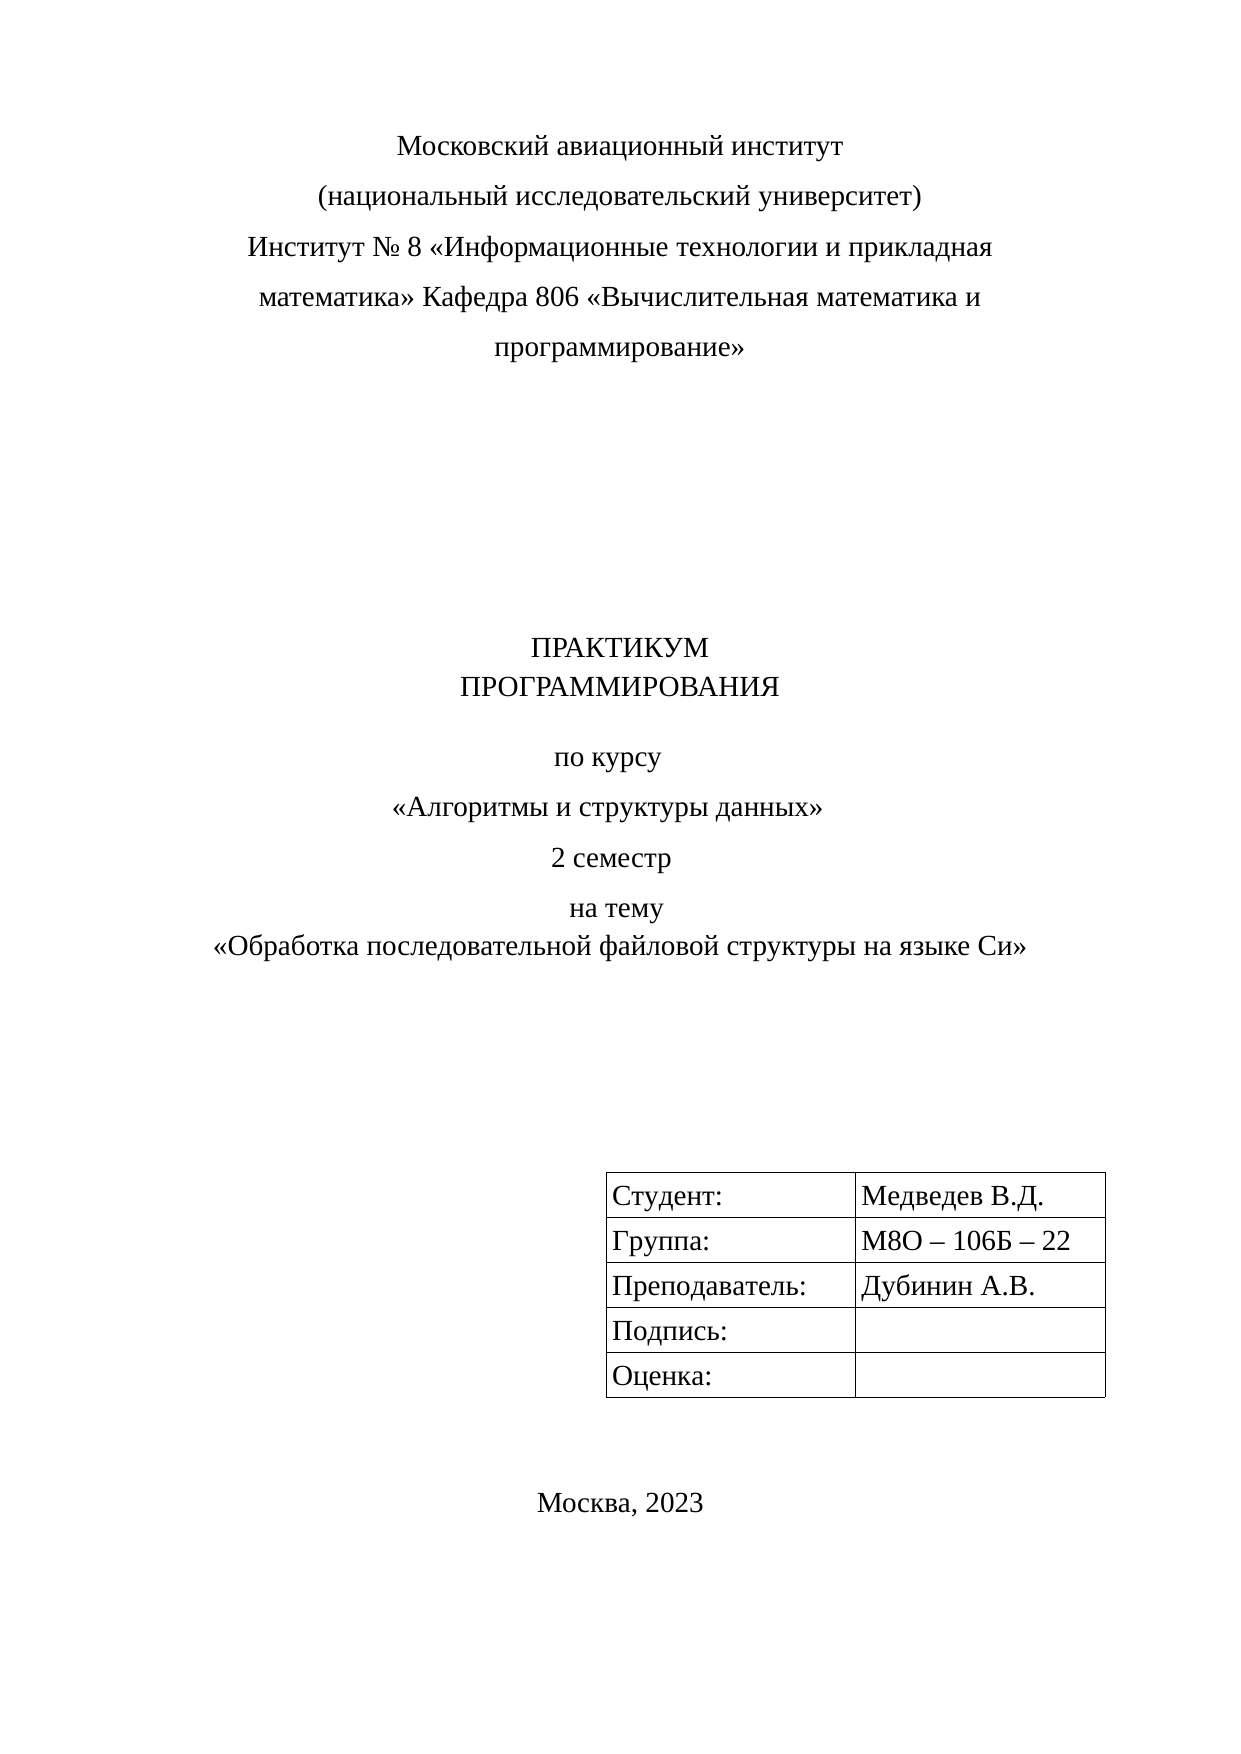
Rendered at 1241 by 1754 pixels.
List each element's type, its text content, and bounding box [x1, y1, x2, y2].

table_cell Подпись: [607, 1308, 855, 1352]
text Институт № 8 «Информационные технологии и прикладная математика» Кафедра 806 «Вычислительная математика и программирование» [196, 229, 1043, 363]
table_cell [856, 1353, 1105, 1397]
text Московский авиационный институт (национальный исследовательский университет) [316, 128, 924, 212]
table_cell Дубинин А.В. [856, 1263, 1105, 1307]
text ПРАКТИКУМ ПРОГРАММИРОВАНИЯ [383, 631, 857, 703]
table_cell Преподаватель: [607, 1263, 855, 1307]
table_cell Группа: [607, 1218, 855, 1262]
text на тему «Обработка последовательной файловой структуры на языке Си» [118, 890, 1122, 962]
table_header Студент: [607, 1173, 855, 1217]
table_cell М8О – 106Б – 22 [856, 1218, 1105, 1262]
table_cell Оценка: [607, 1353, 855, 1397]
table_header Медведев В.Д. [856, 1173, 1105, 1217]
table_cell [856, 1308, 1105, 1352]
text по курсу «Алгоритмы и структуры данных» 2 семестр [242, 739, 980, 873]
text Москва, 2023 [383, 1485, 857, 1519]
